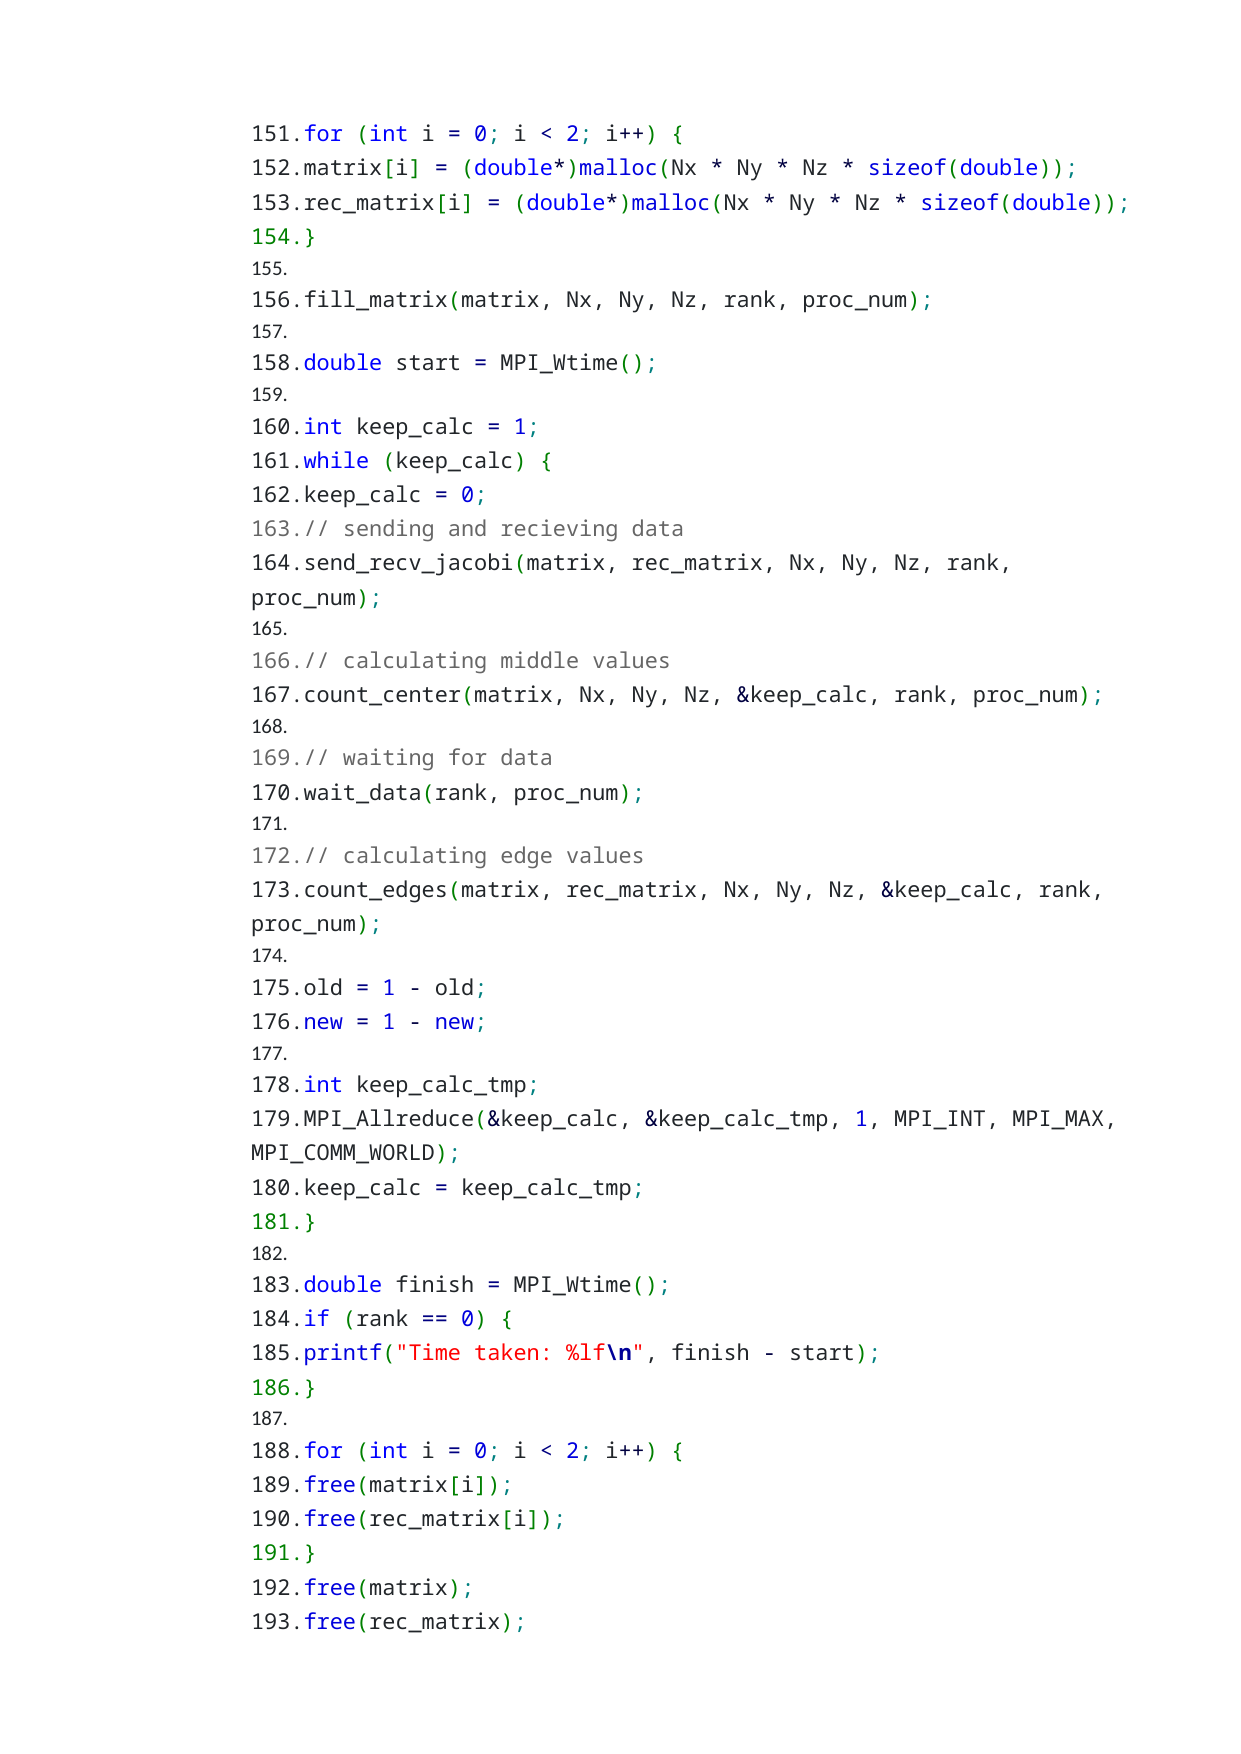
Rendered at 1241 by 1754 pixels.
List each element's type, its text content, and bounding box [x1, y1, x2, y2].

list matrix[i] = (double*)malloc(Nx * Ny * Nz * sizeof(double)); [177, 152, 1152, 182]
list free(rec_matrix); [177, 1606, 1152, 1635]
list // waiting for data [177, 742, 1152, 772]
list old = 1 - old; [177, 971, 1152, 1001]
list count_edges(matrix, rec_matrix, Nx, Ny, Nz, &keep_calc, rank, proc_num); [177, 874, 1152, 938]
list keep_calc = keep_calc_tmp; [177, 1171, 1152, 1201]
list // calculating edge values [177, 840, 1152, 869]
list int keep_calc_tmp; [177, 1069, 1152, 1099]
list } [177, 1371, 1152, 1401]
list MPI_Allreduce(&keep_calc, &keep_calc_tmp, 1, MPI_INT, MPI_MAX, MPI_COMM_WORLD); [177, 1103, 1152, 1167]
list double start = MPI_Wtime(); [177, 347, 1152, 377]
list free(matrix[i]); [177, 1469, 1152, 1499]
list for (int i = 0; i < 2; i++) { [177, 1435, 1152, 1464]
list } [177, 1537, 1152, 1567]
list count_center(matrix, Nx, Ny, Nz, &keep_calc, rank, proc_num); [177, 679, 1152, 709]
list if (rank == 0) { [177, 1303, 1152, 1333]
list } [177, 1206, 1152, 1235]
list new = 1 - new; [177, 1006, 1152, 1035]
list wait_data(rank, proc_num); [177, 776, 1152, 806]
list // calculating middle values [177, 645, 1152, 674]
list for (int i = 0; i < 2; i++) { [177, 118, 1152, 148]
list free(rec_matrix[i]); [177, 1503, 1152, 1533]
list int keep_calc = 1; [177, 411, 1152, 440]
list // sending and recieving data [177, 513, 1152, 543]
list while (keep_calc) { [177, 445, 1152, 474]
list double finish = MPI_Wtime(); [177, 1269, 1152, 1299]
list send_recv_jacobi(matrix, rec_matrix, Nx, Ny, Nz, rank, proc_num); [177, 547, 1152, 611]
list free(matrix); [177, 1571, 1152, 1601]
list printf("Time taken: %lf\n", finish - start); [177, 1337, 1152, 1367]
list } [177, 221, 1152, 250]
list fill_matrix(matrix, Nx, Ny, Nz, rank, proc_num); [177, 284, 1152, 314]
list keep_calc = 0; [177, 479, 1152, 509]
list rec_matrix[i] = (double*)malloc(Nx * Ny * Nz * sizeof(double)); [177, 186, 1152, 216]
